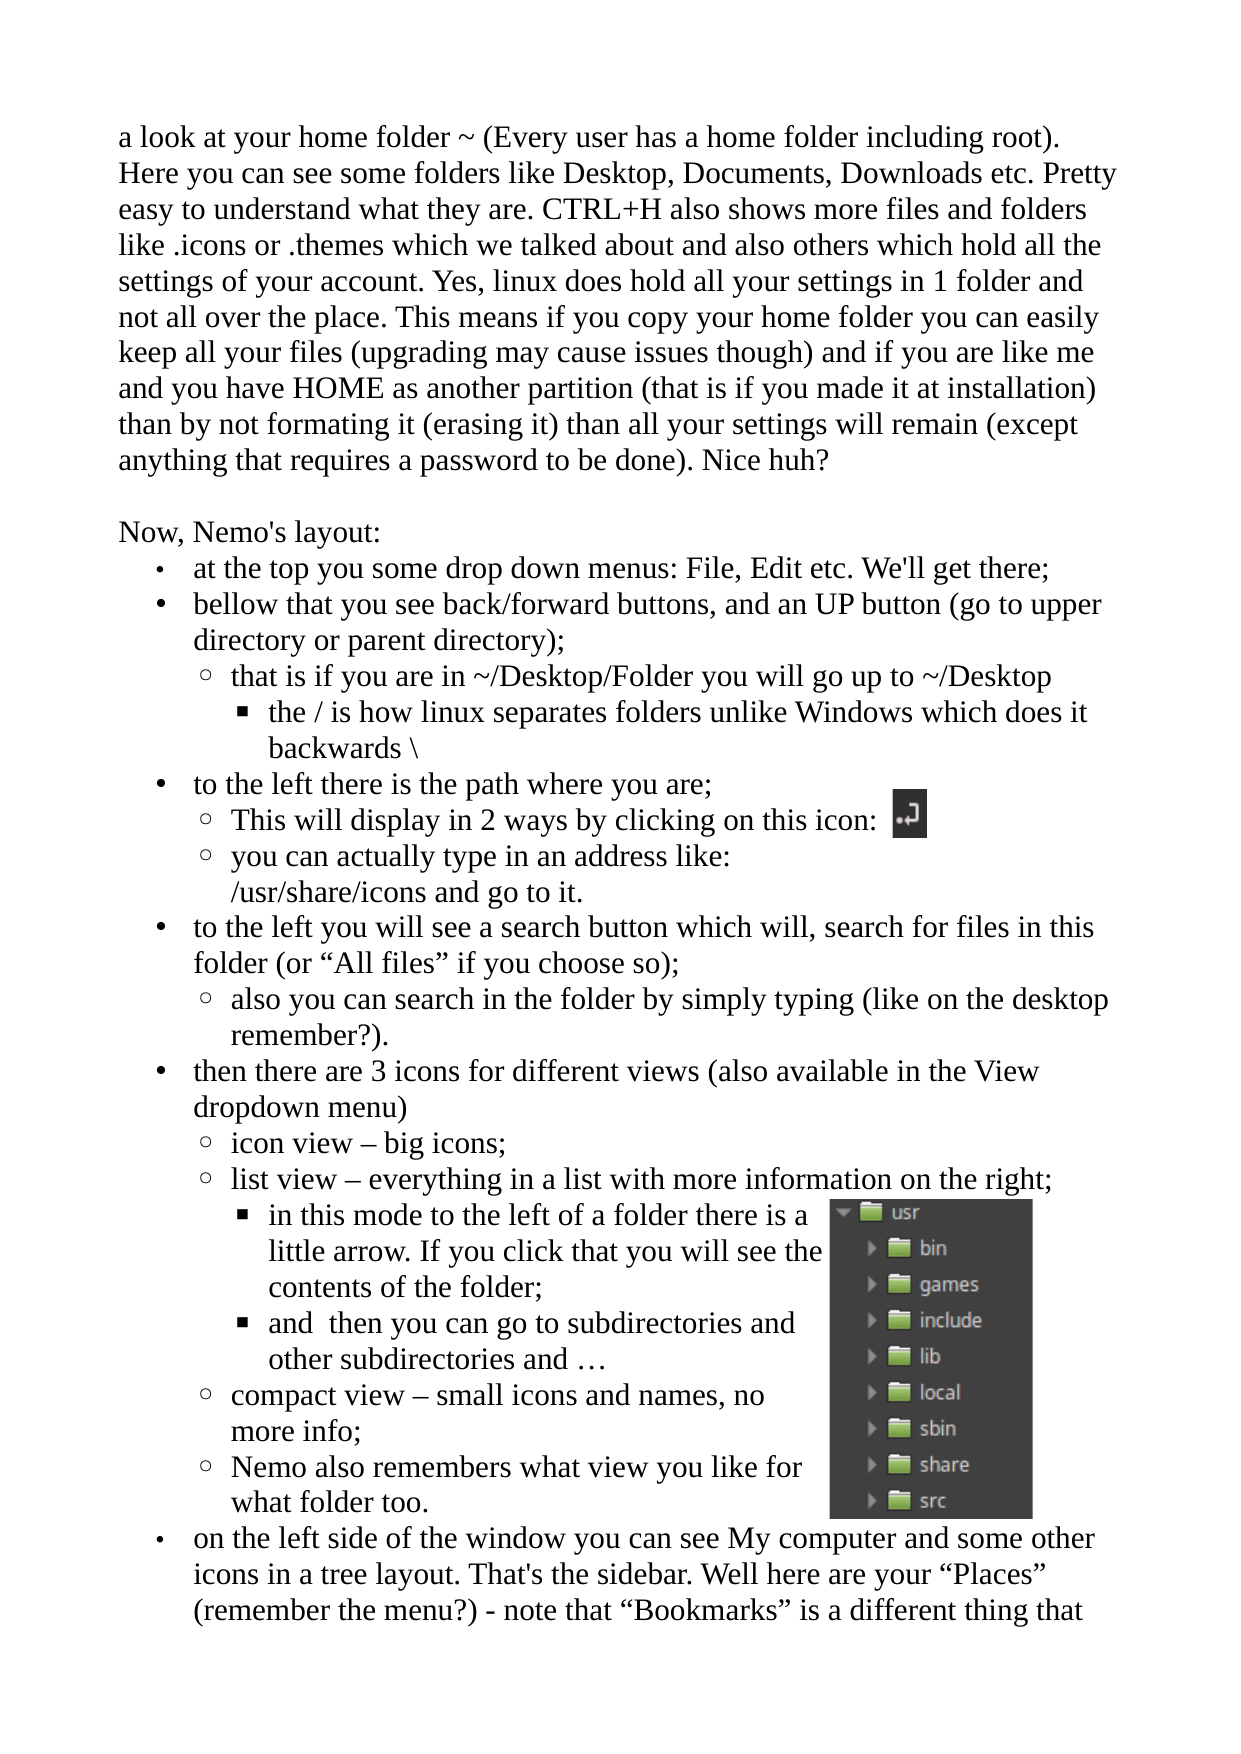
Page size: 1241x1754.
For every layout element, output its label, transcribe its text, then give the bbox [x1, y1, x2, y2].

list to the left there is the path where you are; [156, 765, 1122, 801]
list [1033, 1304, 1122, 1376]
list compact view – small icons and names, no more info; [193, 1376, 829, 1448]
list in this mode to the left of a folder there is a little arrow. If you click that you will see the contents of the folder; [231, 1196, 1122, 1304]
list list view – everything in a list with more information on the right; [193, 1160, 1122, 1196]
text Now, Nemo's layout: [118, 513, 1122, 549]
list Nemo also remembers what view you like for what folder too. [193, 1448, 1122, 1520]
list also you can search in the folder by simply typing (like on the desktop remember?). [193, 981, 1122, 1052]
list bellow that you see back/forward buttons, and an UP button (go to upper directory or parent directory); [156, 585, 1122, 657]
list icon view – big icons; [193, 1124, 1122, 1160]
picture [829, 1199, 1033, 1519]
list that is if you are in ~/Desktop/Folder you will go up to ~/Desktop [193, 657, 1122, 693]
list This will display in 2 ways by clicking on this icon: [193, 801, 892, 837]
list and then you can go to subdirectories and other subdirectories and … [231, 1304, 829, 1376]
picture [892, 789, 927, 838]
list [927, 801, 1122, 837]
list at the top you some drop down menus: File, Edit etc. We'll get there; [156, 549, 1122, 585]
list the / is how linux separates folders unlike Windows which does it backwards \ [231, 693, 1122, 765]
list then there are 3 icons for different views (also available in the View dropdown menu) [156, 1052, 1122, 1124]
text a look at your home folder ~ (Every user has a home folder including root). Here you can see some folders like Desktop, Documents, Downloads etc. Pretty easy to understand what they are. CTRL+H also shows more files and folders like .icons or .themes which we talked about and also others which hold all the settings of your account. Yes, linux does hold all your settings in 1 folder and not all over the place. This means if you copy your home folder you can easily keep all your files (upgrading may cause issues though) and if you are like me and you have HOME as another partition (that is if you made it at installation) than by not formating it (erasing it) than all your settings will remain (except anything that requires a password to be done). Nice huh? [118, 118, 1122, 477]
list you can actually type in an address like: /usr/share/icons and go to it. [193, 837, 1122, 909]
list on the left side of the window you can see My computer and some other icons in a tree layout. That's the sidebar. Well here are your “Places” (remember the menu?) - note that “Bookmarks” is a different thing that [156, 1520, 1122, 1627]
list [1033, 1376, 1122, 1448]
list to the left you will see a search button which will, search for files in this folder (or “All files” if you choose so); [156, 909, 1122, 981]
